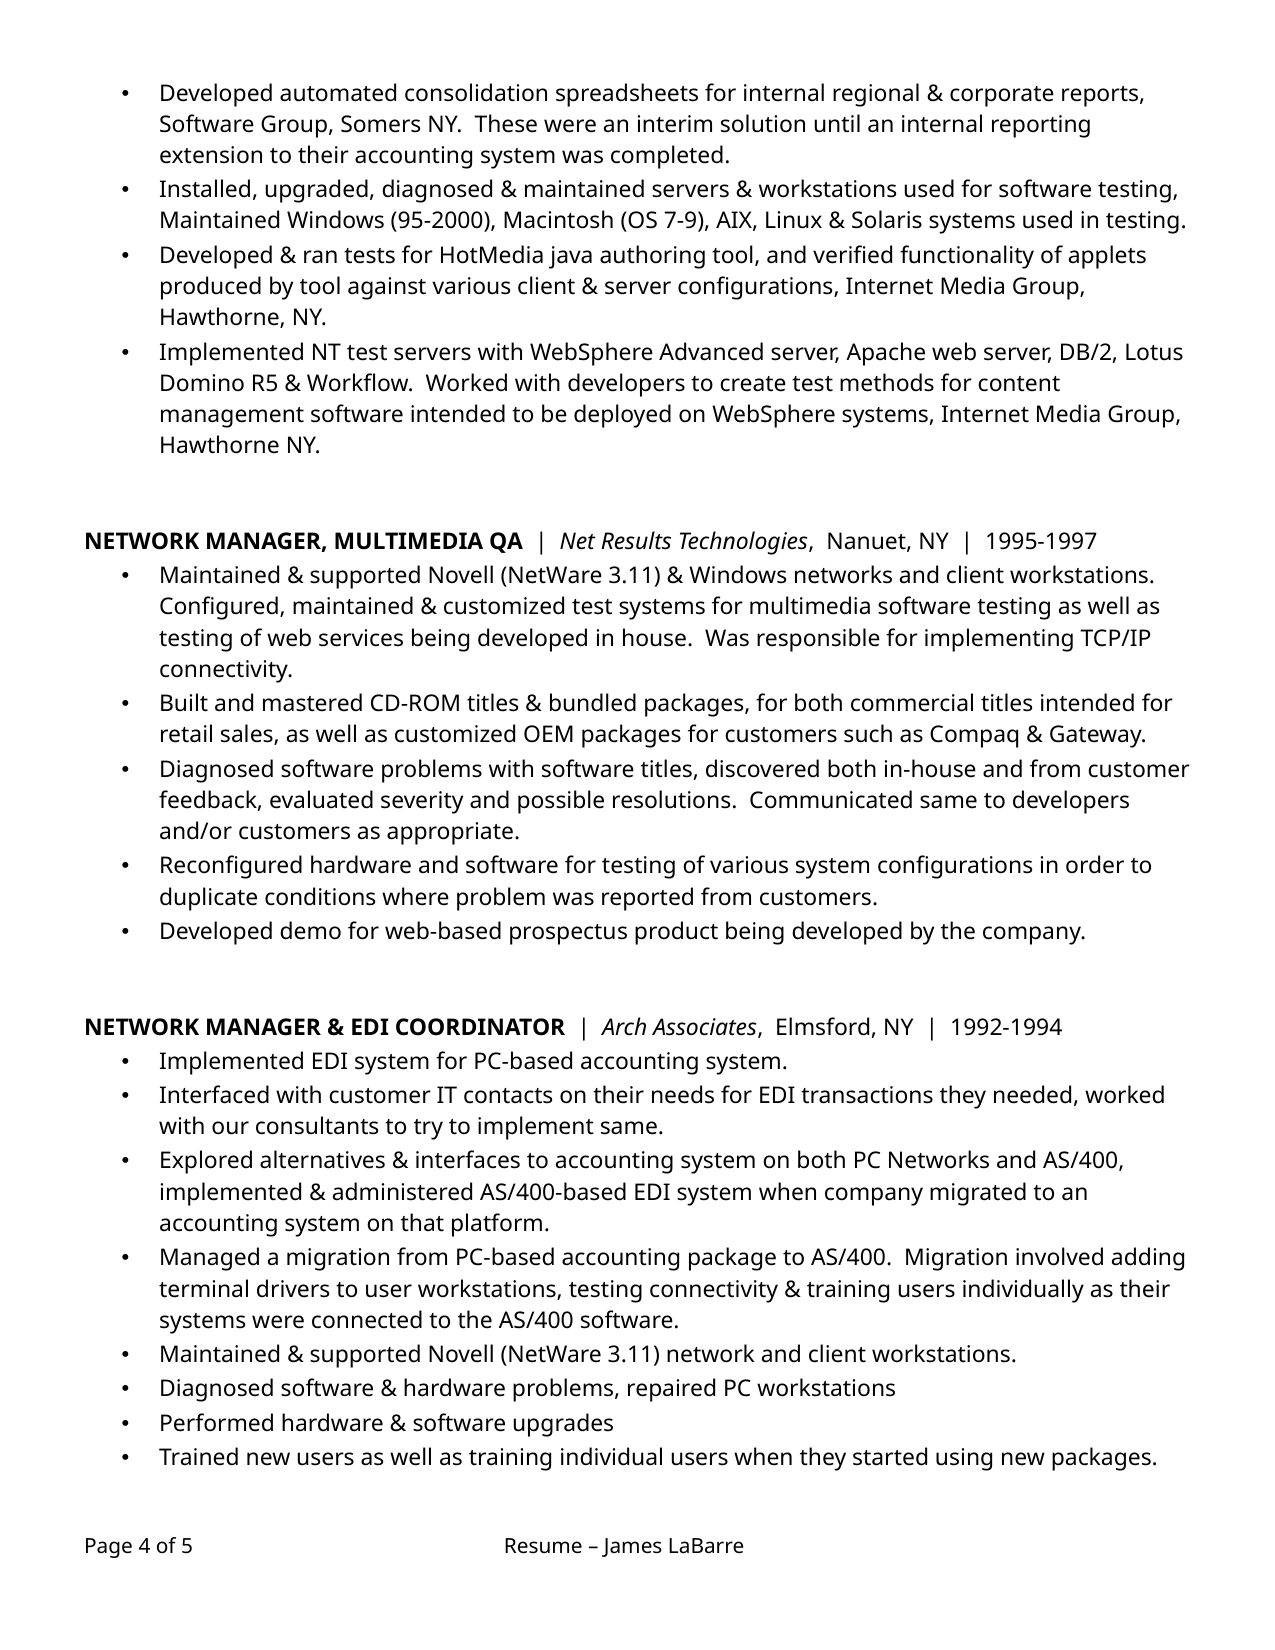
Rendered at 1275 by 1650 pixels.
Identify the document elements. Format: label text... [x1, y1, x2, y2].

list Maintained & supported Novell (NetWare 3.11) & Windows networks and client workstations. Configured, maintained & customized test systems for multimedia software testing as well as testing of web services being developed in house. Was responsible for implementing TCP/IP connectivity. [121, 559, 1191, 684]
list Developed demo for web-based prospectus product being developed by the company. [121, 915, 1191, 946]
list Interfaced with customer IT contacts on their needs for EDI transactions they needed, worked with our consultants to try to implement same. [121, 1079, 1191, 1141]
list Explored alternatives & interfaces to accounting system on both PC Networks and AS/400, implemented & administered AS/400-based EDI system when company migrated to an accounting system on that platform. [121, 1144, 1191, 1238]
list Installed, upgraded, diagnosed & maintained servers & workstations used for software testing, Maintained Windows (95-2000), Macintosh (OS 7-9), AIX, Linux & Solaris systems used in testing. [121, 173, 1191, 236]
list Diagnosed software problems with software titles, discovered both in-house and from customer feedback, evaluated severity and possible resolutions. Communicated same to developers and/or customers as appropriate. [121, 753, 1191, 846]
list Managed a migration from PC-based accounting package to AS/400. Migration involved adding terminal drivers to user workstations, testing connectivity & training users individually as their systems were connected to the AS/400 software. [121, 1241, 1191, 1335]
list Trained new users as well as training individual users when they started using new packages. [121, 1441, 1191, 1472]
list Diagnosed software & hardware problems, repaired PC workstations [121, 1372, 1191, 1403]
list Maintained & supported Novell (NetWare 3.11) network and client workstations. [121, 1338, 1191, 1369]
list Developed automated consolidation spreadsheets for internal regional & corporate reports, Software Group, Somers NY. These were an interim solution until an internal reporting extension to their accounting system was completed. [121, 76, 1191, 170]
list Built and mastered CD-ROM titles & bundled packages, for both commercial titles intended for retail sales, as well as customized OEM packages for customers such as Compaq & Gateway. [121, 687, 1191, 749]
list Developed & ran tests for HotMedia java authoring tool, and verified functionality of applets produced by tool against various client & server configurations, Internet Media Group, Hawthorne, NY. [121, 239, 1191, 332]
text NETWORK MANAGER, MULTIMEDIA QA | Net Results Technologies, Nanuet, NY | 1995-1997 [84, 525, 1191, 556]
list Implemented EDI system for PC-based accounting system. [121, 1045, 1191, 1076]
text NETWORK MANAGER & EDI COORDINATOR | Arch Associates, Elmsford, NY | 1992-1994 [84, 1010, 1191, 1042]
list Reconfigured hardware and software for testing of various system configurations in order to duplicate conditions where problem was reported from customers. [121, 849, 1191, 912]
list Performed hardware & software upgrades [121, 1407, 1191, 1438]
list Implemented NT test servers with WebSphere Advanced server, Apache web server, DB/2, Lotus Domino R5 & Workflow. Worked with developers to create test methods for content management software intended to be deployed on WebSphere systems, Internet Media Group, Hawthorne NY. [121, 336, 1191, 461]
